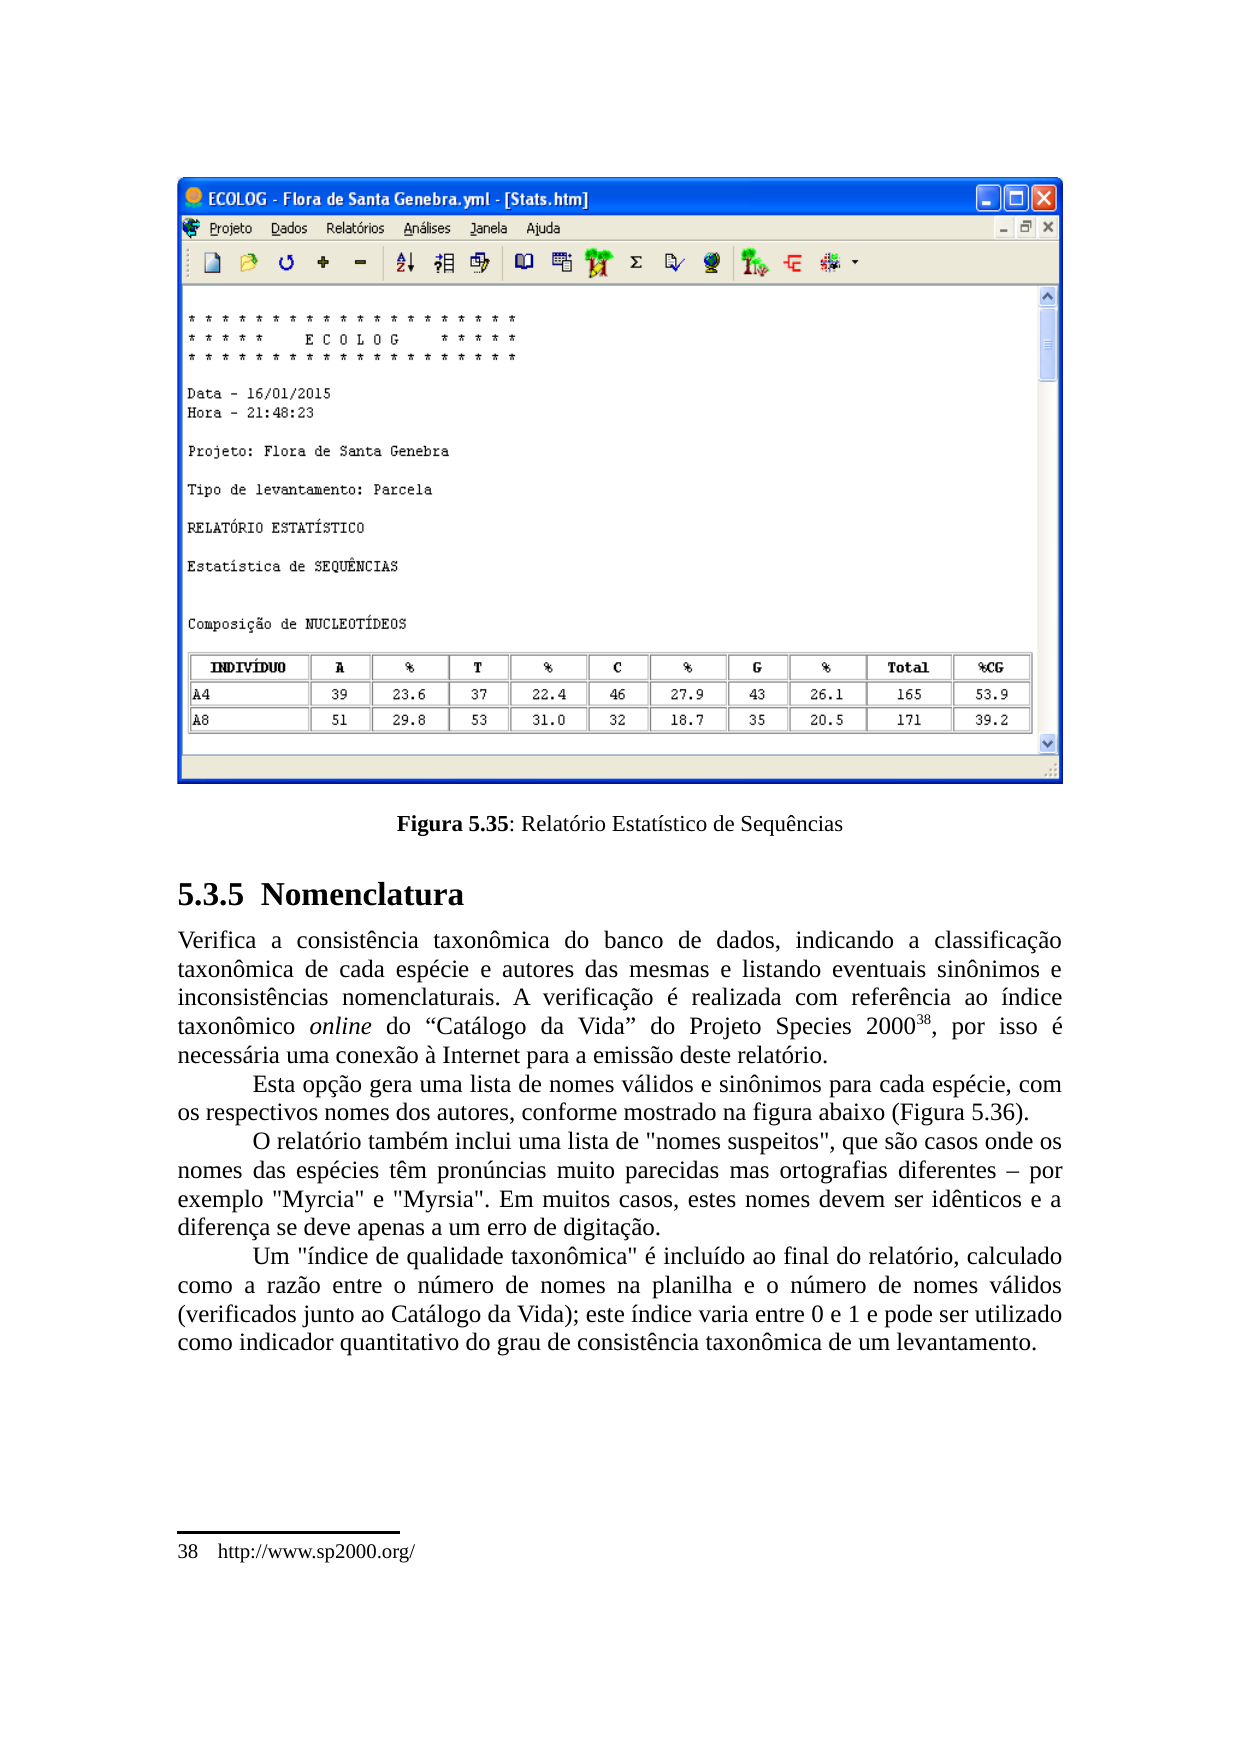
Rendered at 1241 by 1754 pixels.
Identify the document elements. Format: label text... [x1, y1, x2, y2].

text O relatório também inclui uma lista de "nomes suspeitos", que são casos onde os nomes das espécies têm pronúncias muito parecidas mas ortografias diferentes – por exemplo "Myrcia" e "Myrsia". Em muitos casos, estes nomes devem ser idênticos e a diferença se deve apenas a um erro de digitação. [177, 1126, 1063, 1241]
subtitle 5.3.5 Nomenclatura [177, 874, 1063, 912]
text Esta opção gera uma lista de nomes válidos e sinônimos para cada espécie, com os respectivos nomes dos autores, conforme mostrado na figura abaixo (Figura 5.36). [177, 1069, 1063, 1126]
text Um "índice de qualidade taxonômica" é incluído ao final do relatório, calculado como a razão entre o número de nomes na planilha e o número de nomes válidos (verificados junto ao Catálogo da Vida); este índice varia entre 0 e 1 e pode ser utilizado como indicador quantitativo do grau de consistência taxonômica de um levantamento. [177, 1241, 1063, 1356]
text Verifica a consistência taxonômica do banco de dados, indicando a classificação taxonômica de cada espécie e autores das mesmas e listando eventuais sinônimos e inconsistências nomenclaturais. A verificação é realizada com referência ao índice taxonômico online do “Catálogo da Vida” do Projeto Species 2000, por isso é necessária uma conexão à Internet para a emissão deste relatório. [177, 925, 1063, 1069]
text Figura 5.35: Relatório Estatístico de Sequências [177, 784, 1063, 837]
text http://www.sp2000.org/ [177, 1538, 1063, 1563]
picture [177, 177, 1063, 784]
